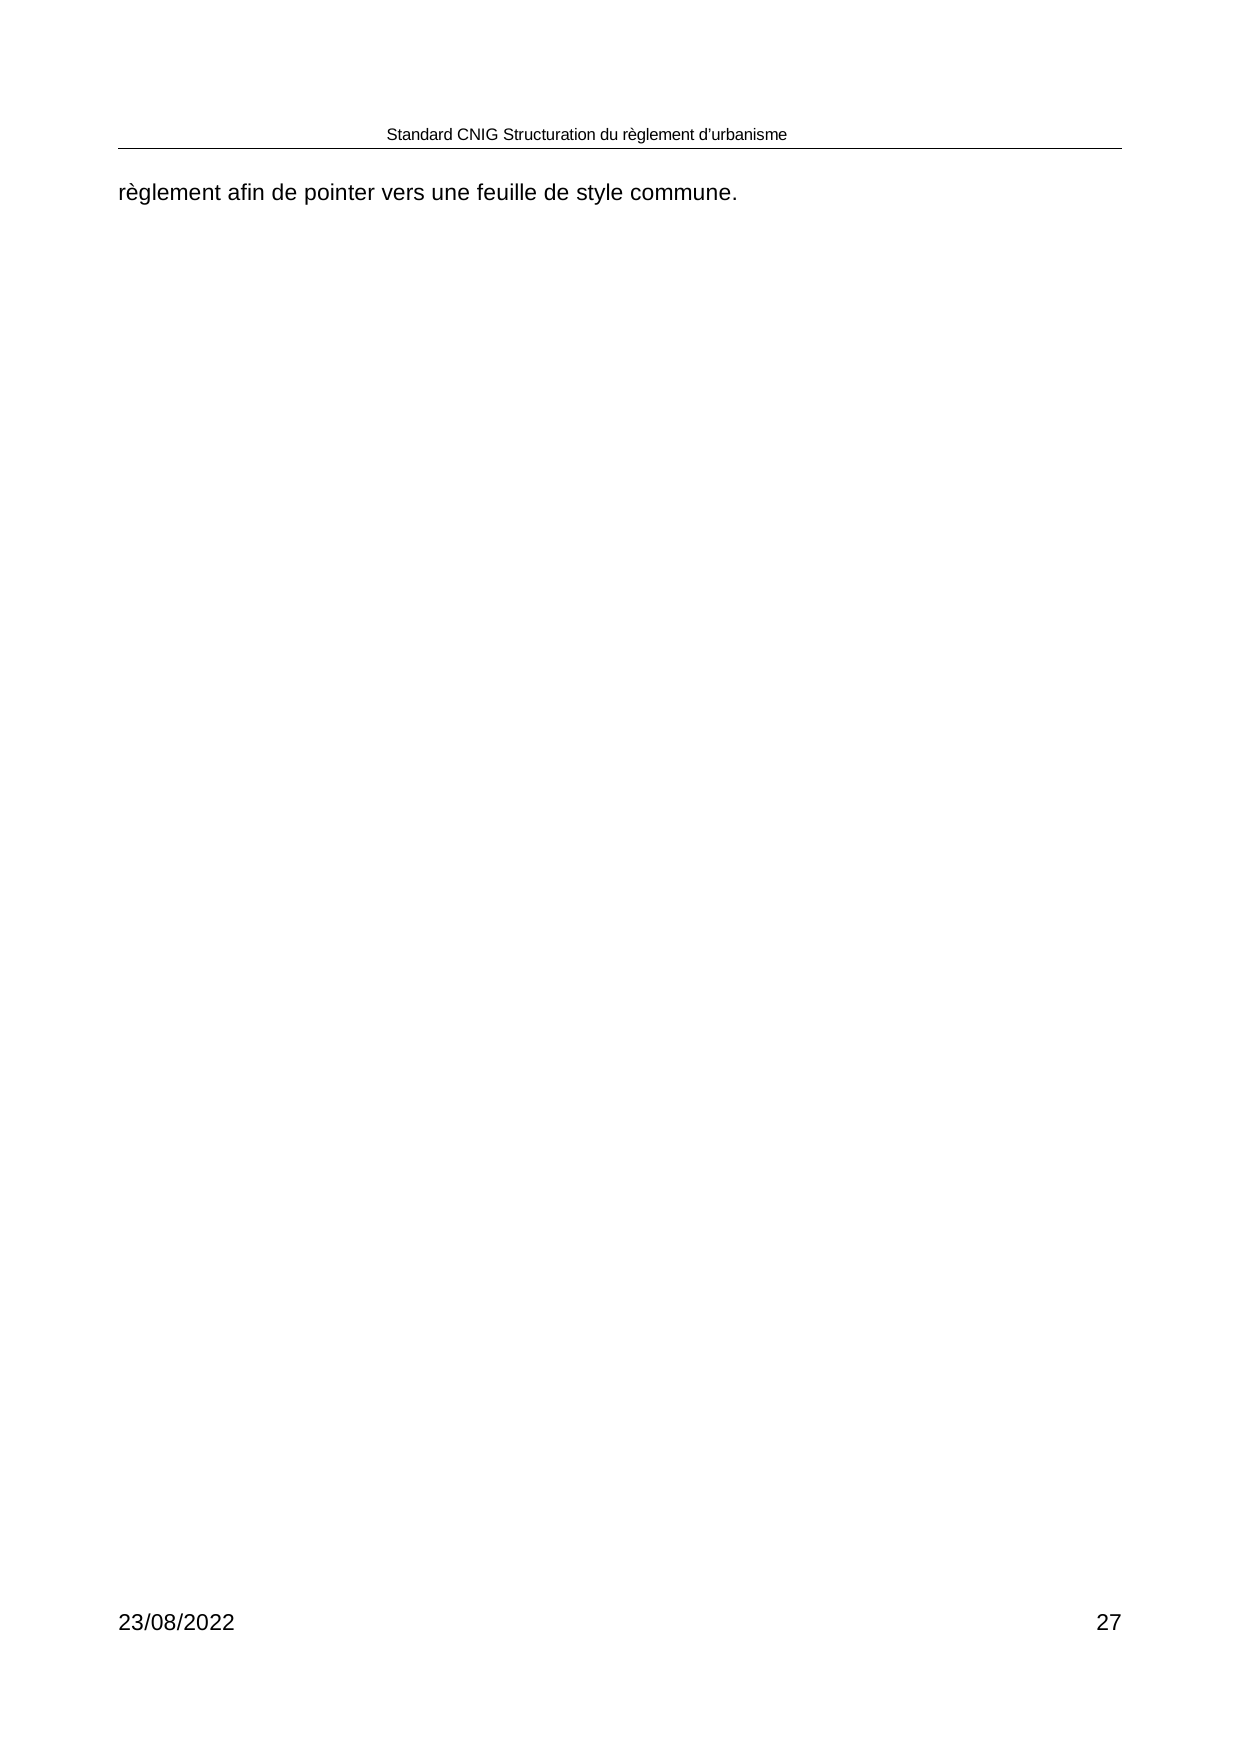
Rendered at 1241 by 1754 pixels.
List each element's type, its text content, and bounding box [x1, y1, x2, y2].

text règlement afin de pointer vers une feuille de style commune. [118, 178, 1122, 206]
